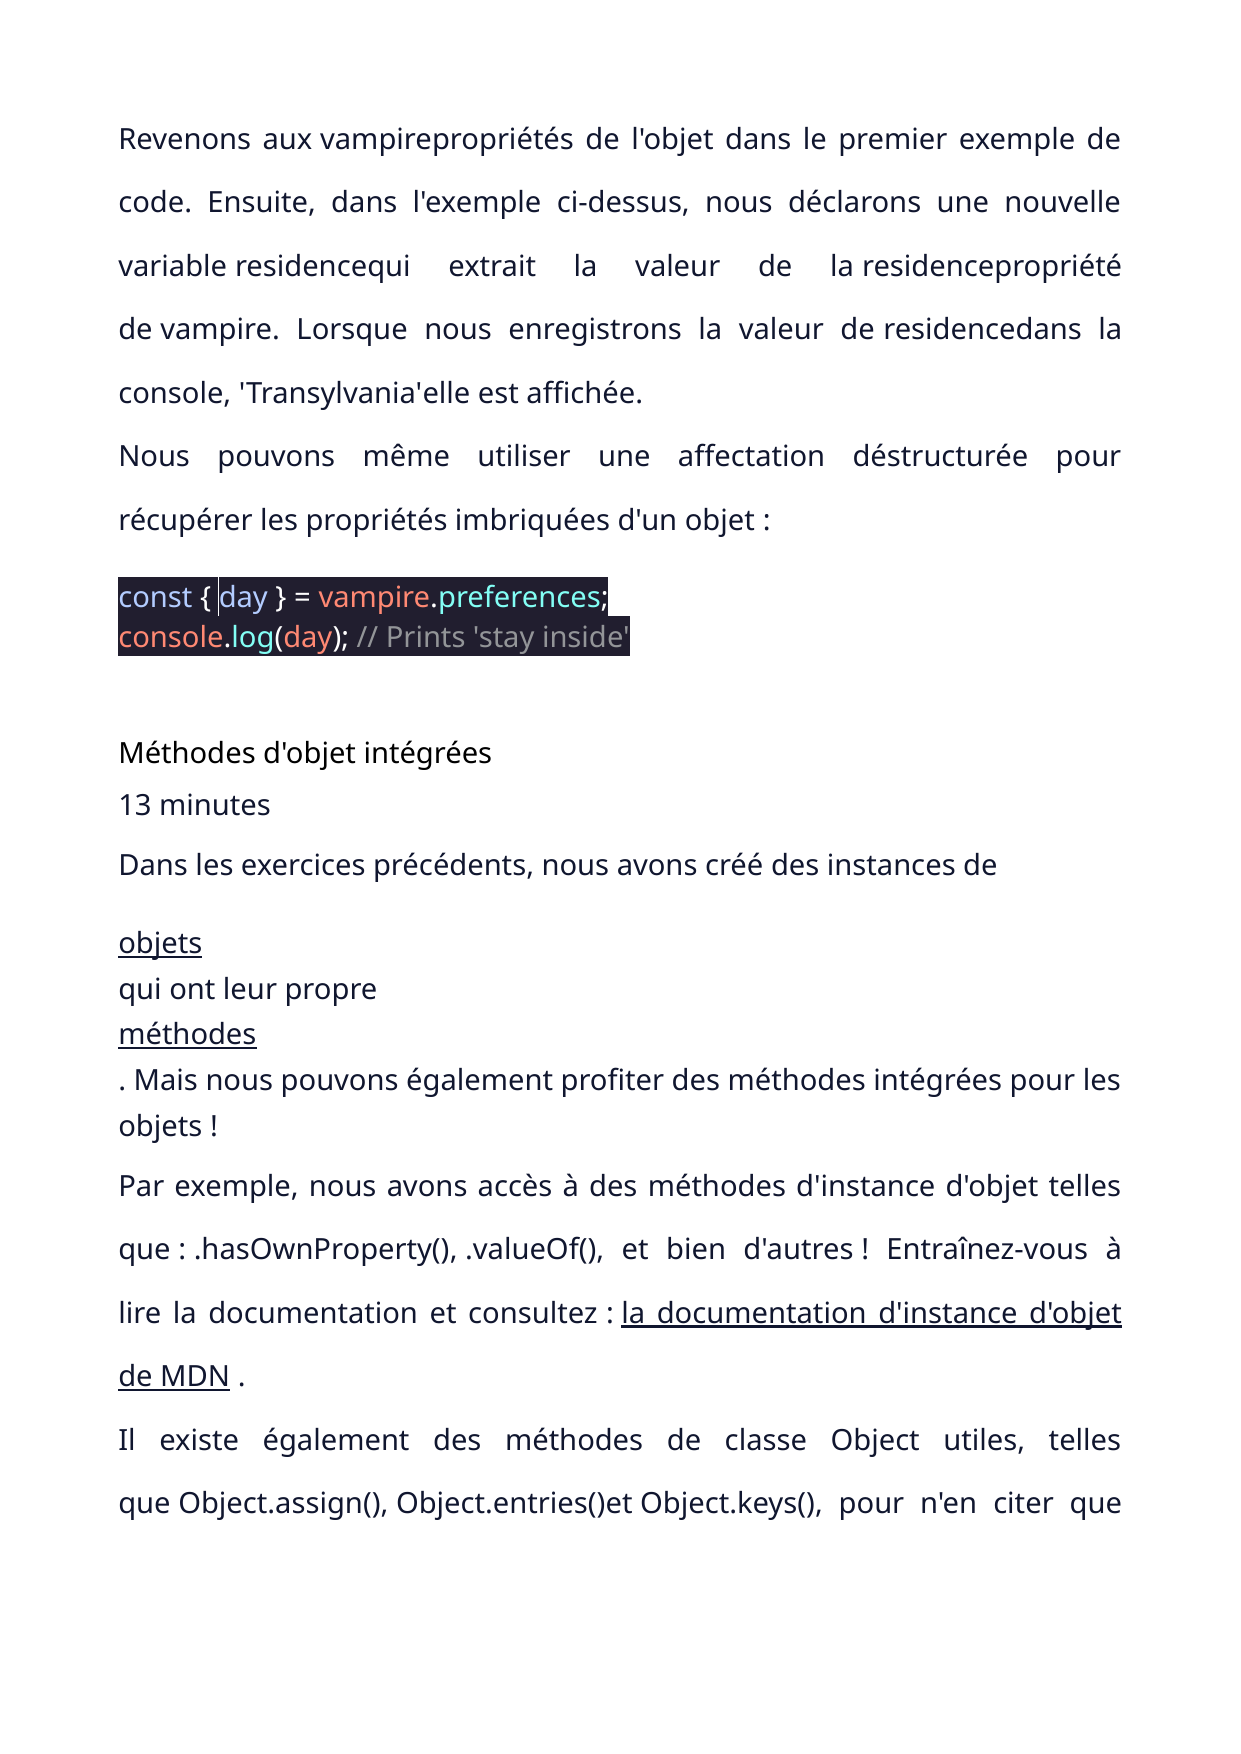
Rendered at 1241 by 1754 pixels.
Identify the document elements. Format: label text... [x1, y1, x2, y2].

text Par exemple, nous avons accès à des méthodes d'instance d'objet telles que : .hasOwnProperty(), .valueOf(), et bien d'autres ! Entraînez-vous à lire la documentation et consultez : la documentation d'instance d'objet de MDN . [118, 1165, 1122, 1395]
text méthodes [118, 1013, 1122, 1053]
text objets [118, 922, 1122, 962]
text console.log(day); // Prints 'stay inside' [118, 616, 1122, 656]
text Nous pouvons même utiliser une affectation déstructurée pour récupérer les propriétés imbriquées d'un objet : [118, 435, 1122, 538]
text . Mais nous pouvons également profiter des méthodes intégrées pour les objets ! [118, 1059, 1122, 1144]
text Dans les exercices précédents, nous avons créé des instances de [118, 844, 1122, 884]
text qui ont leur propre [118, 968, 1122, 1008]
text Il existe également des méthodes de classe Object utiles, telles que Object.assign(), Object.entries()et Object.keys(), pour n'en citer que [118, 1419, 1122, 1522]
text Revenons aux vampirepropriétés de l'objet dans le premier exemple de code. Ensuite, dans l'exemple ci-dessus, nous déclarons une nouvelle variable residencequi extrait la valeur de la residencepropriété de vampire. Lorsque nous enregistrons la valeur de residencedans la console, 'Transylvania'elle est affichée. [118, 118, 1122, 412]
subtitle Méthodes d'objet intégrées [118, 732, 1122, 772]
text 13 minutes [118, 784, 1122, 824]
text const { day } = vampire.preferences; [118, 577, 1122, 616]
